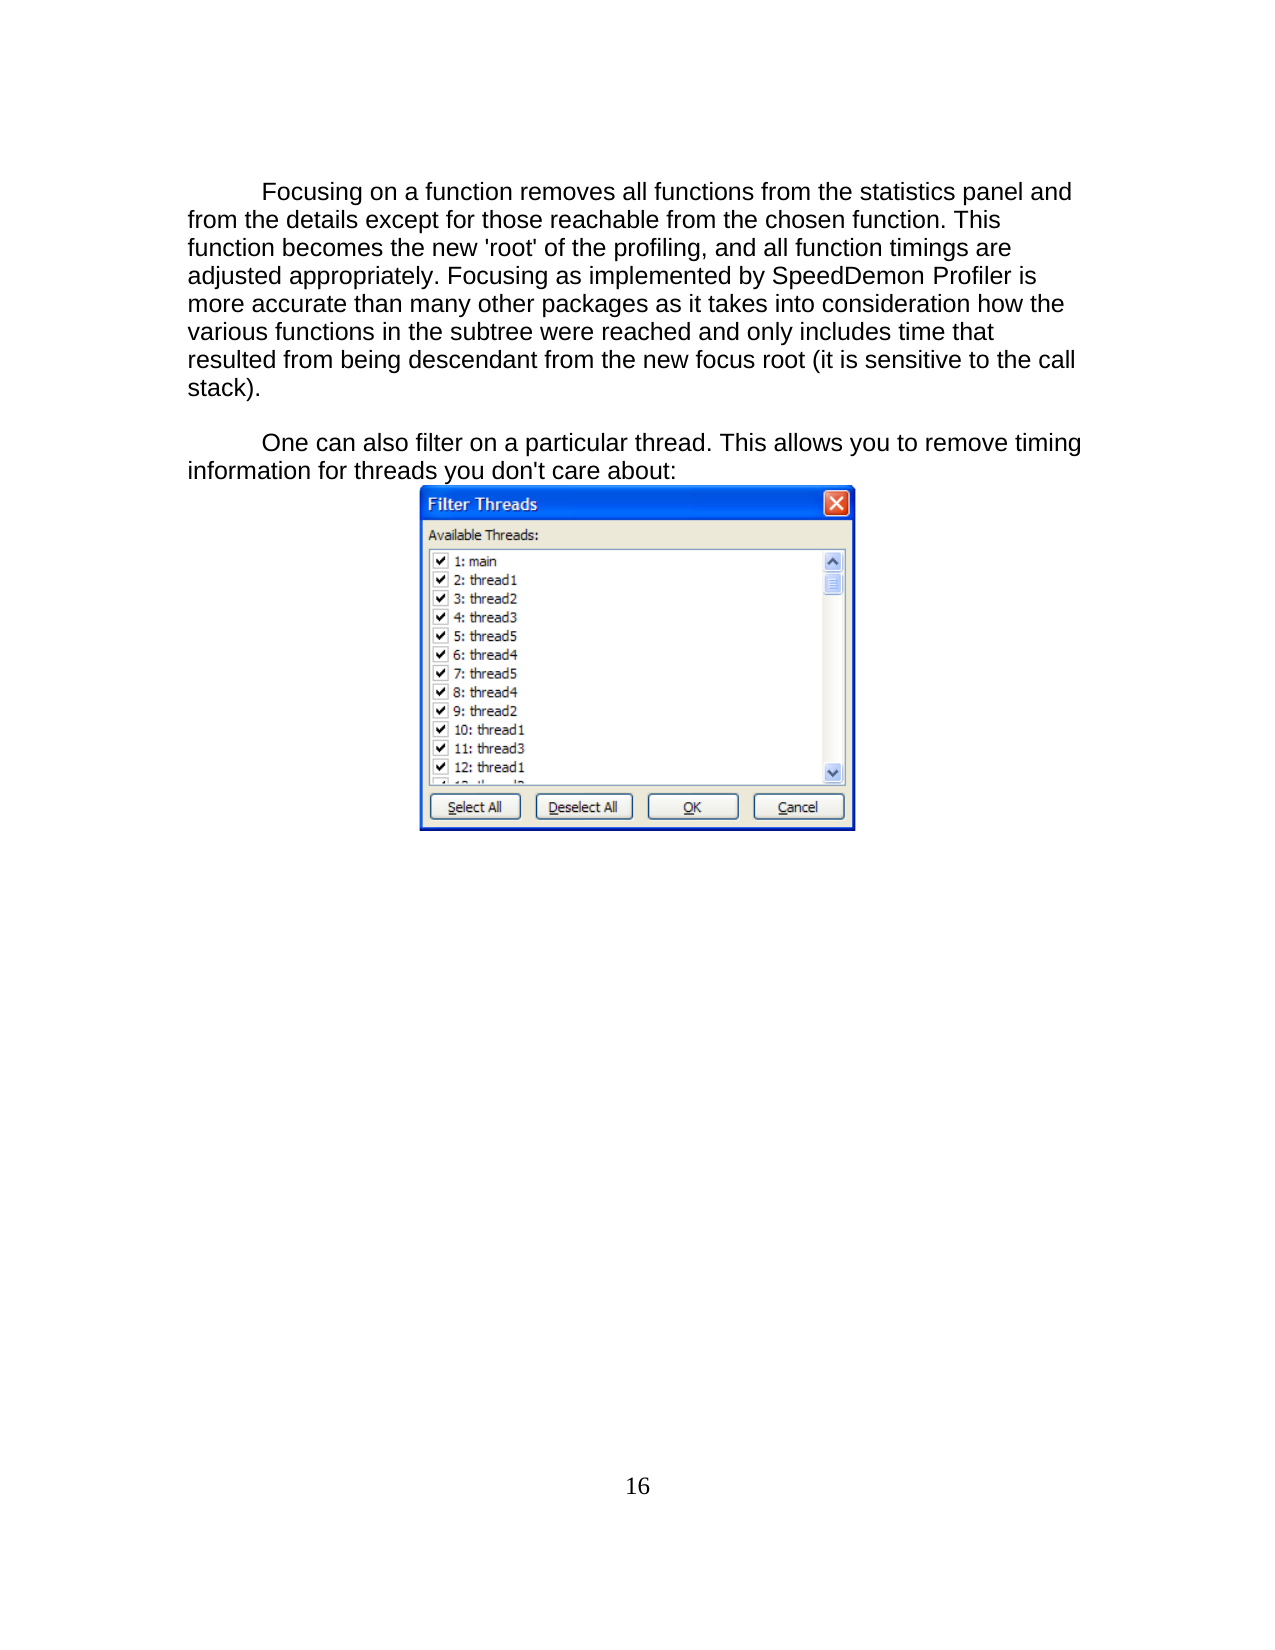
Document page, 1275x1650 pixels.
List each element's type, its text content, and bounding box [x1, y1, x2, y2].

picture [419, 485, 856, 831]
text One can also filter on a particular thread. This allows you to remove timing information for threads you don't care about: [187, 429, 1087, 485]
text Focusing on a function removes all functions from the statistics panel and from the details except for those reachable from the chosen function. This function becomes the new 'root' of the profiling, and all function timings are adjusted appropriately. Focusing as implemented by SpeedDemon Profiler is more accurate than many other packages as it takes into consideration how the various functions in the subtree were reached and only includes time that resulted from being descendant from the new focus root (it is sensitive to the call stack). [187, 178, 1087, 401]
